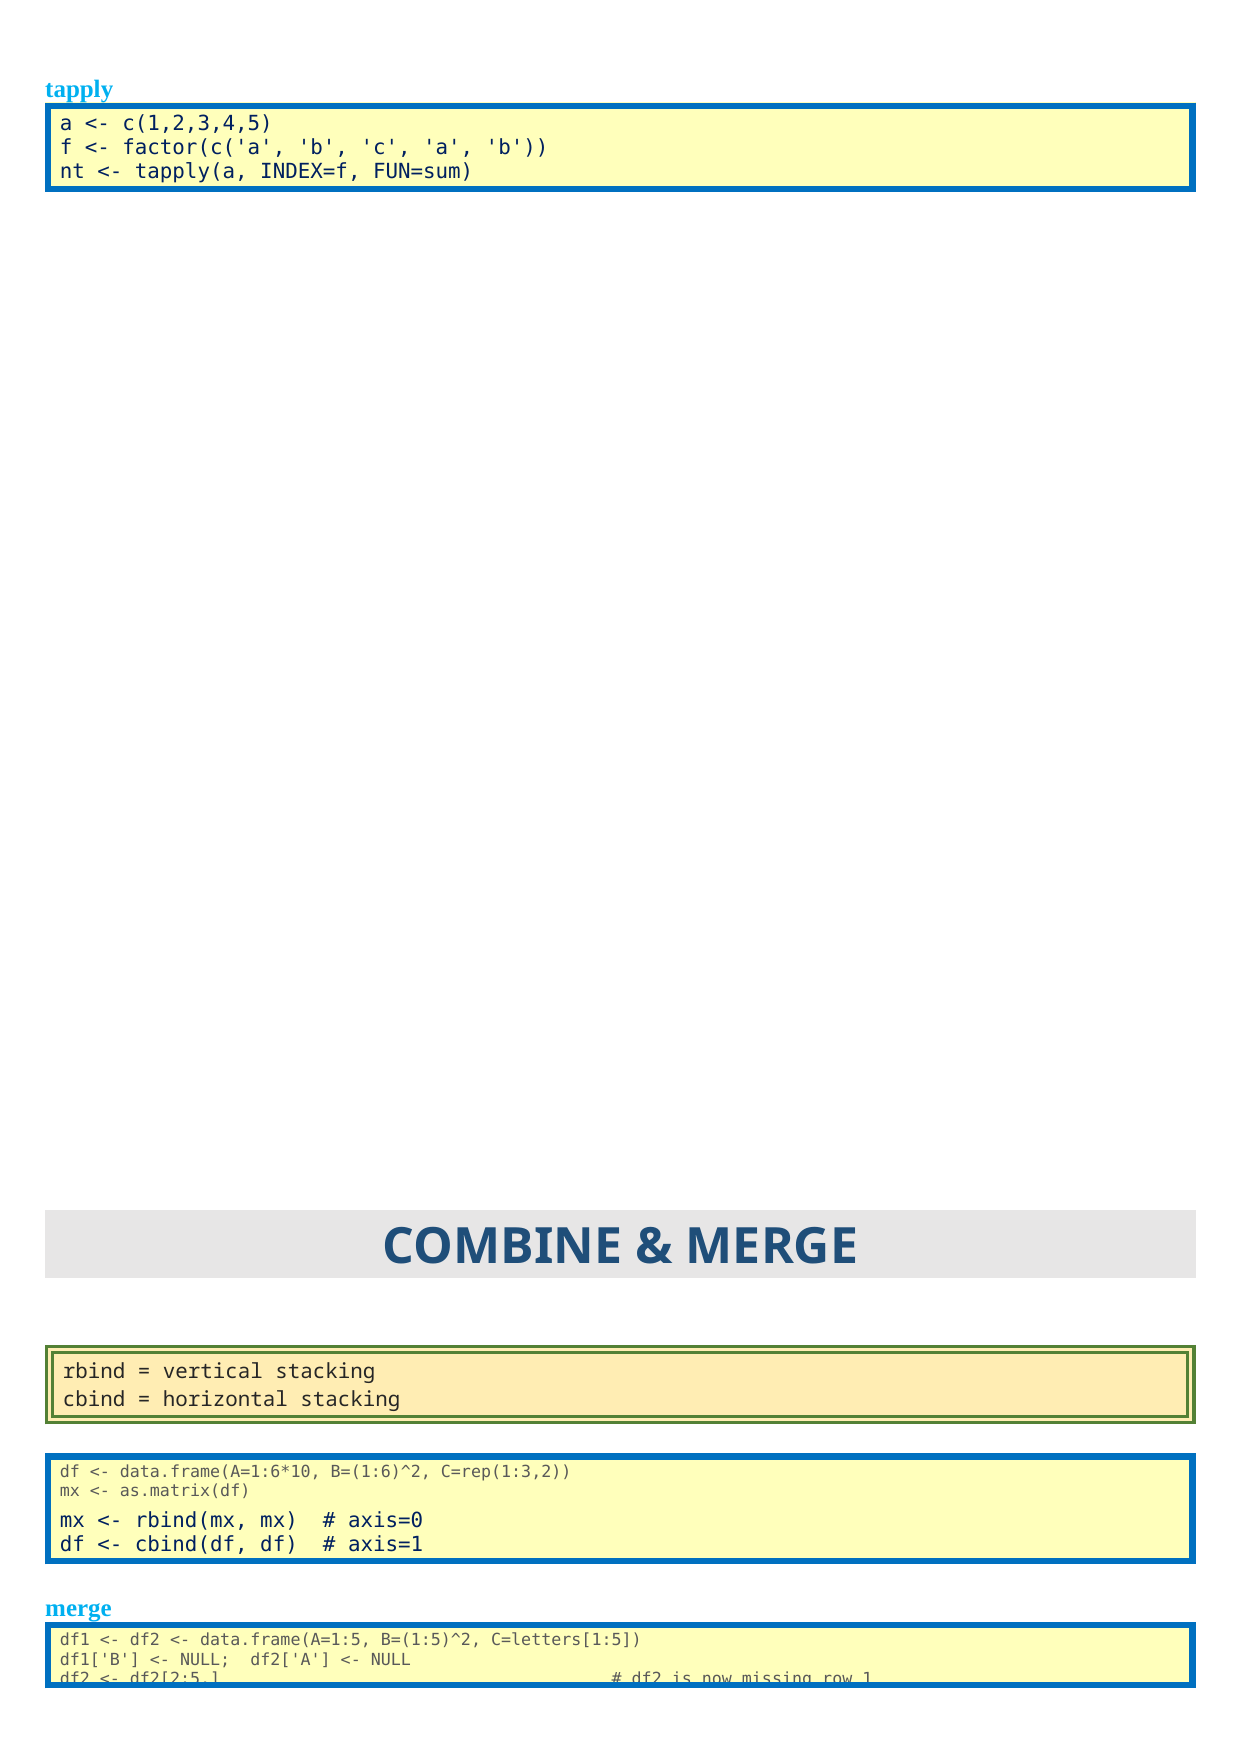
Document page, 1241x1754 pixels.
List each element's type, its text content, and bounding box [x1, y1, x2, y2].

text mx <- as.matrix(df) [51, 1473, 1189, 1492]
title merge [45, 1593, 1196, 1622]
text df2 <- df2[2:5,] # df2 is now missing row 1 [51, 1661, 1189, 1682]
title tapply [45, 74, 1196, 102]
text df1['B'] <- NULL; df2['A'] <- NULL [51, 1641, 1189, 1661]
text rbind = vertical stacking [48, 1348, 1192, 1373]
text df <- data.frame(A=1:6*10, B=(1:6)^2, C=rep(1:3,2)) [51, 1460, 1189, 1473]
text df1 <- df2 <- data.frame(A=1:5, B=(1:5)^2, C=letters[1:5]) [51, 1628, 1189, 1641]
text a <- c(1,2,3,4,5) [51, 109, 1189, 127]
text cbind = horizontal stacking [48, 1373, 1192, 1421]
subtitle COMBINE & MERGE [45, 1210, 1196, 1278]
text df <- cbind(df, df) # axis=1 [51, 1523, 1189, 1558]
text mx <- rbind(mx, mx) # axis=0 [51, 1499, 1189, 1523]
text f <- factor(c('a', 'b', 'c', 'a', 'b')) [51, 127, 1189, 151]
text nt <- tapply(a, INDEX=f, FUN=sum) [51, 151, 1189, 186]
